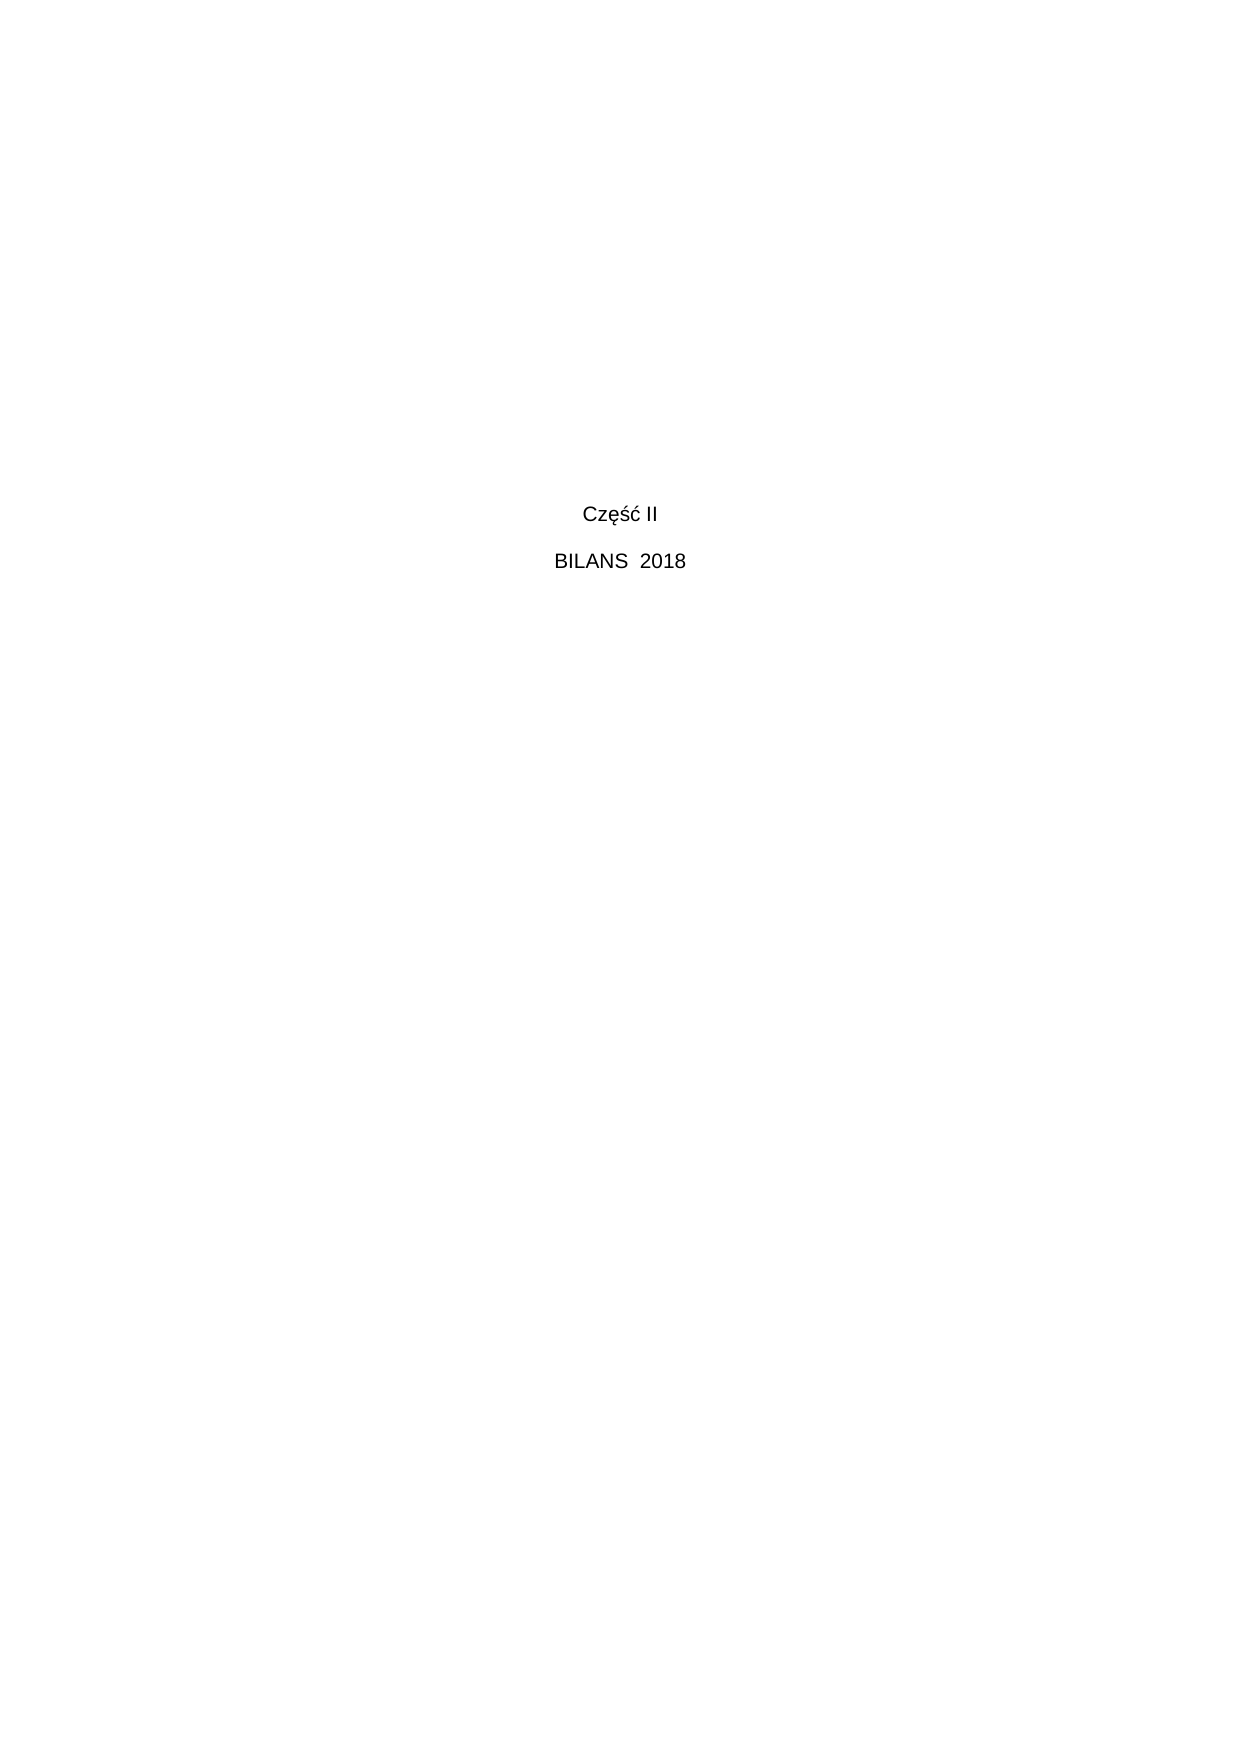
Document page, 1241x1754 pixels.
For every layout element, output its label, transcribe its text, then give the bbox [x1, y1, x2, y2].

text BILANS 2018 [118, 549, 1122, 573]
text Część II [118, 501, 1122, 525]
